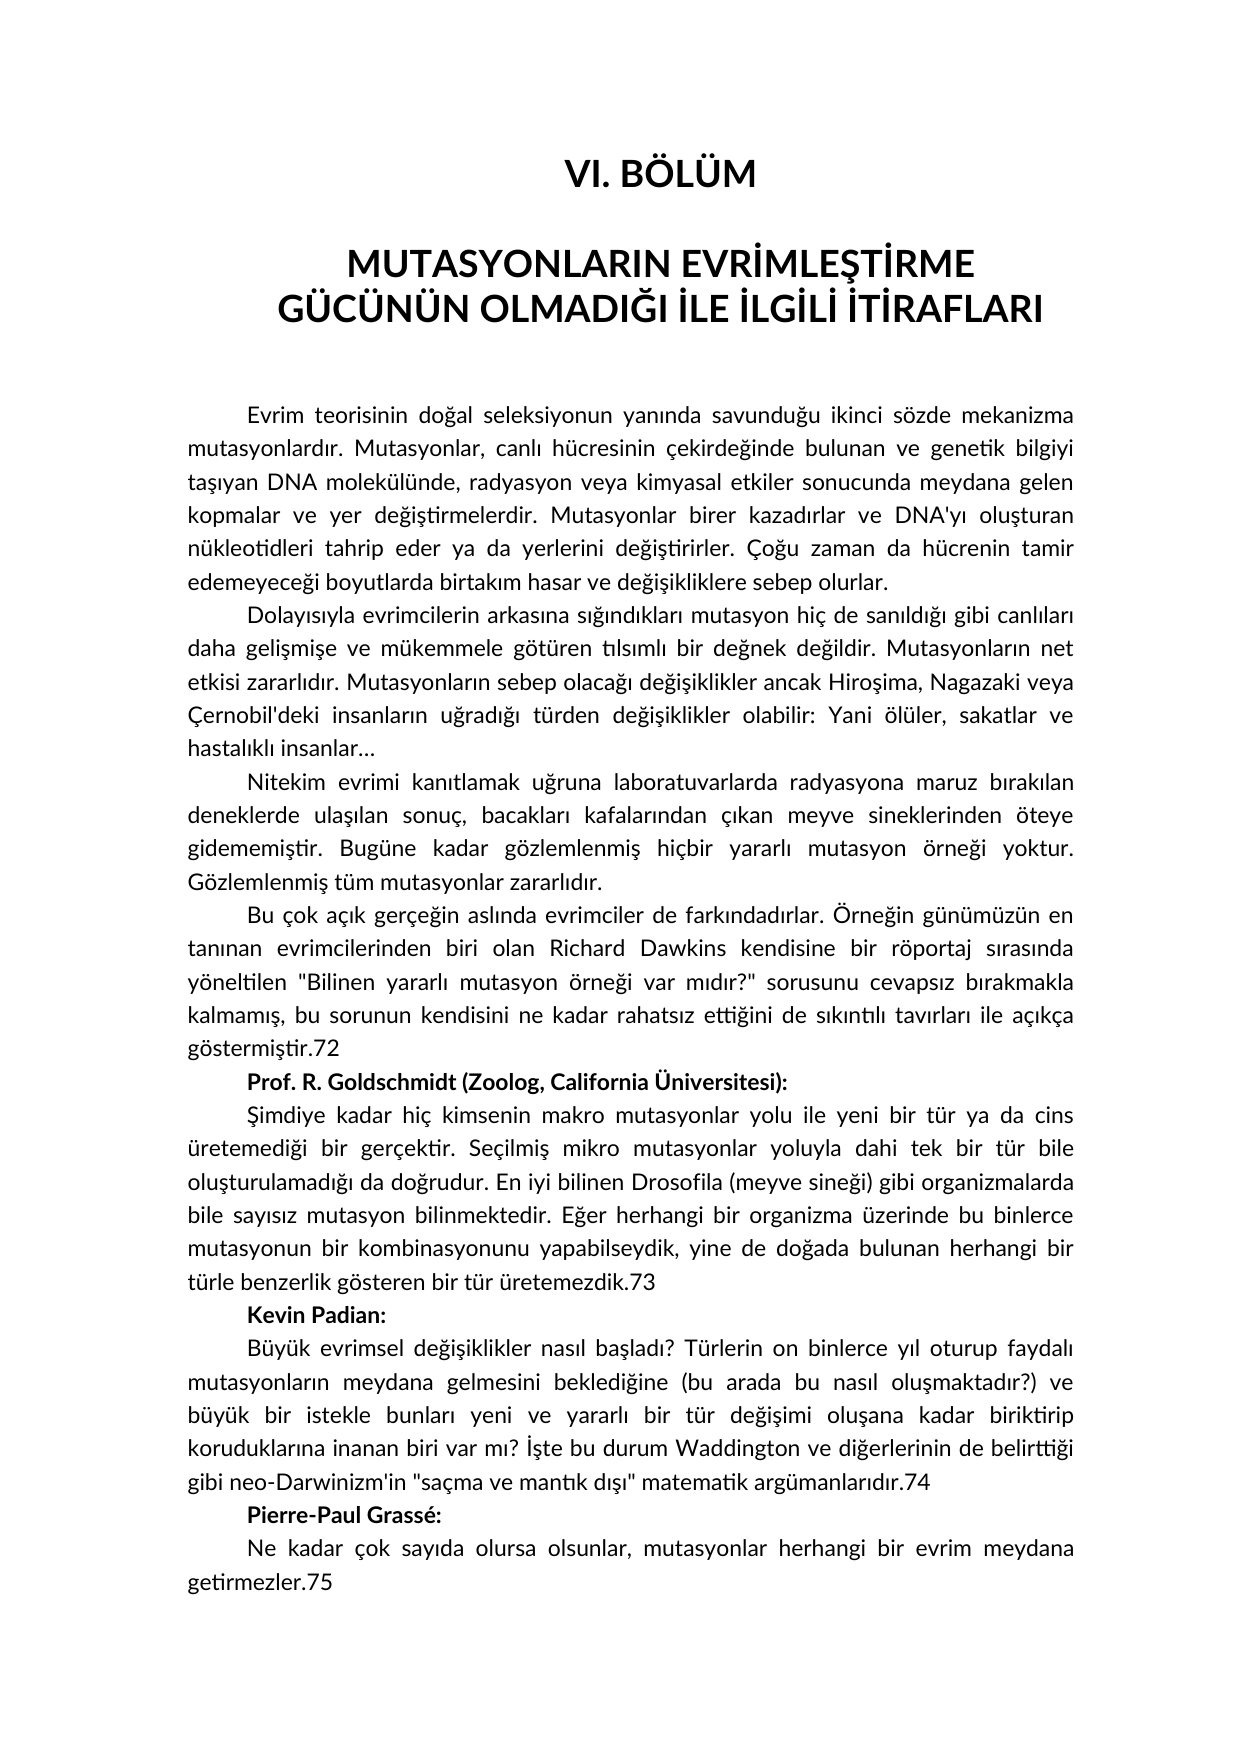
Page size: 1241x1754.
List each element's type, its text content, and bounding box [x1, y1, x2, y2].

text Prof. R. Goldschmidt (Zoolog, California Üniversitesi): [187, 1063, 1075, 1097]
text Kevin Padian: [187, 1297, 1075, 1330]
subtitle MUTASYONLARIN EVRİMLEŞTİRME GÜCÜNÜN OLMADIĞI İLE İLGİLİ İTİRAFLARI [247, 240, 1075, 330]
subtitle VI. BÖLÜM [187, 150, 1075, 195]
text Pierre-Paul Grassé: [187, 1497, 1075, 1530]
text Şimdiye kadar hiç kimsenin makro mutasyonlar yolu ile yeni bir tür ya da cins üretemediği bir gerçektir. Seçilmiş mikro mutasyonlar yoluyla dahi tek bir tür bile oluşturulamadığı da doğrudur. En iyi bilinen Drosofila (meyve sineği) gibi organizmalarda bile sayısız mutasyon bilinmektedir. Eğer herhangi bir organizma üzerinde bu binlerce mutasyonun bir kombinasyonunu yapabilseydik, yine de doğada bulunan herhangi bir türle benzerlik gösteren bir tür üretemezdik.73 [187, 1097, 1075, 1297]
text Büyük evrimsel değişiklikler nasıl başladı? Türlerin on binlerce yıl oturup faydalı mutasyonların meydana gelmesini beklediğine (bu arada bu nasıl oluşmaktadır?) ve büyük bir istekle bunları yeni ve yararlı bir tür değişimi oluşana kadar biriktirip koruduklarına inanan biri var mı? İşte bu durum Waddington ve diğerlerinin de belirttiği gibi neo-Darwinizm'in "saçma ve mantık dışı" matematik argümanlarıdır.74 [187, 1330, 1075, 1497]
text Bu çok açık gerçeğin aslında evrimciler de farkındadırlar. Örneğin günümüzün en tanınan evrimcilerinden biri olan Richard Dawkins kendisine bir röportaj sırasında yöneltilen "Bilinen yararlı mutasyon örneği var mıdır?" sorusunu cevapsız bırakmakla kalmamış, bu sorunun kendisini ne kadar rahatsız ettiğini de sıkıntılı tavırları ile açıkça göstermiştir.72 [187, 897, 1075, 1063]
text Evrim teorisinin doğal seleksiyonun yanında savunduğu ikinci sözde mekanizma mutasyonlardır. Mutasyonlar, canlı hücresinin çekirdeğinde bulunan ve genetik bilgiyi taşıyan DNA molekülünde, radyasyon veya kimyasal etkiler sonucunda meydana gelen kopmalar ve yer değiştirmelerdir. Mutasyonlar birer kazadırlar ve DNA'yı oluşturan nükleotidleri tahrip eder ya da yerlerini değiştirirler. Çoğu zaman da hücrenin tamir edemeyeceği boyutlarda birtakım hasar ve değişikliklere sebep olurlar. [187, 397, 1075, 597]
text Ne kadar çok sayıda olursa olsunlar, mutasyonlar herhangi bir evrim meydana getirmezler.75 [187, 1530, 1075, 1597]
text Nitekim evrimi kanıtlamak uğruna laboratuvarlarda radyasyona maruz bırakılan deneklerde ulaşılan sonuç, bacakları kafalarından çıkan meyve sineklerinden öteye gidememiştir. Bugüne kadar gözlemlenmiş hiçbir yararlı mutasyon örneği yoktur. Gözlemlenmiş tüm mutasyonlar zararlıdır. [187, 763, 1075, 897]
text Dolayısıyla evrimcilerin arkasına sığındıkları mutasyon hiç de sanıldığı gibi canlıları daha gelişmişe ve mükemmele götüren tılsımlı bir değnek değildir. Mutasyonların net etkisi zararlıdır. Mutasyonların sebep olacağı değişiklikler ancak Hiroşima, Nagazaki veya Çernobil'deki insanların uğradığı türden değişiklikler olabilir: Yani ölüler, sakatlar ve hastalıklı insanlar… [187, 597, 1075, 763]
